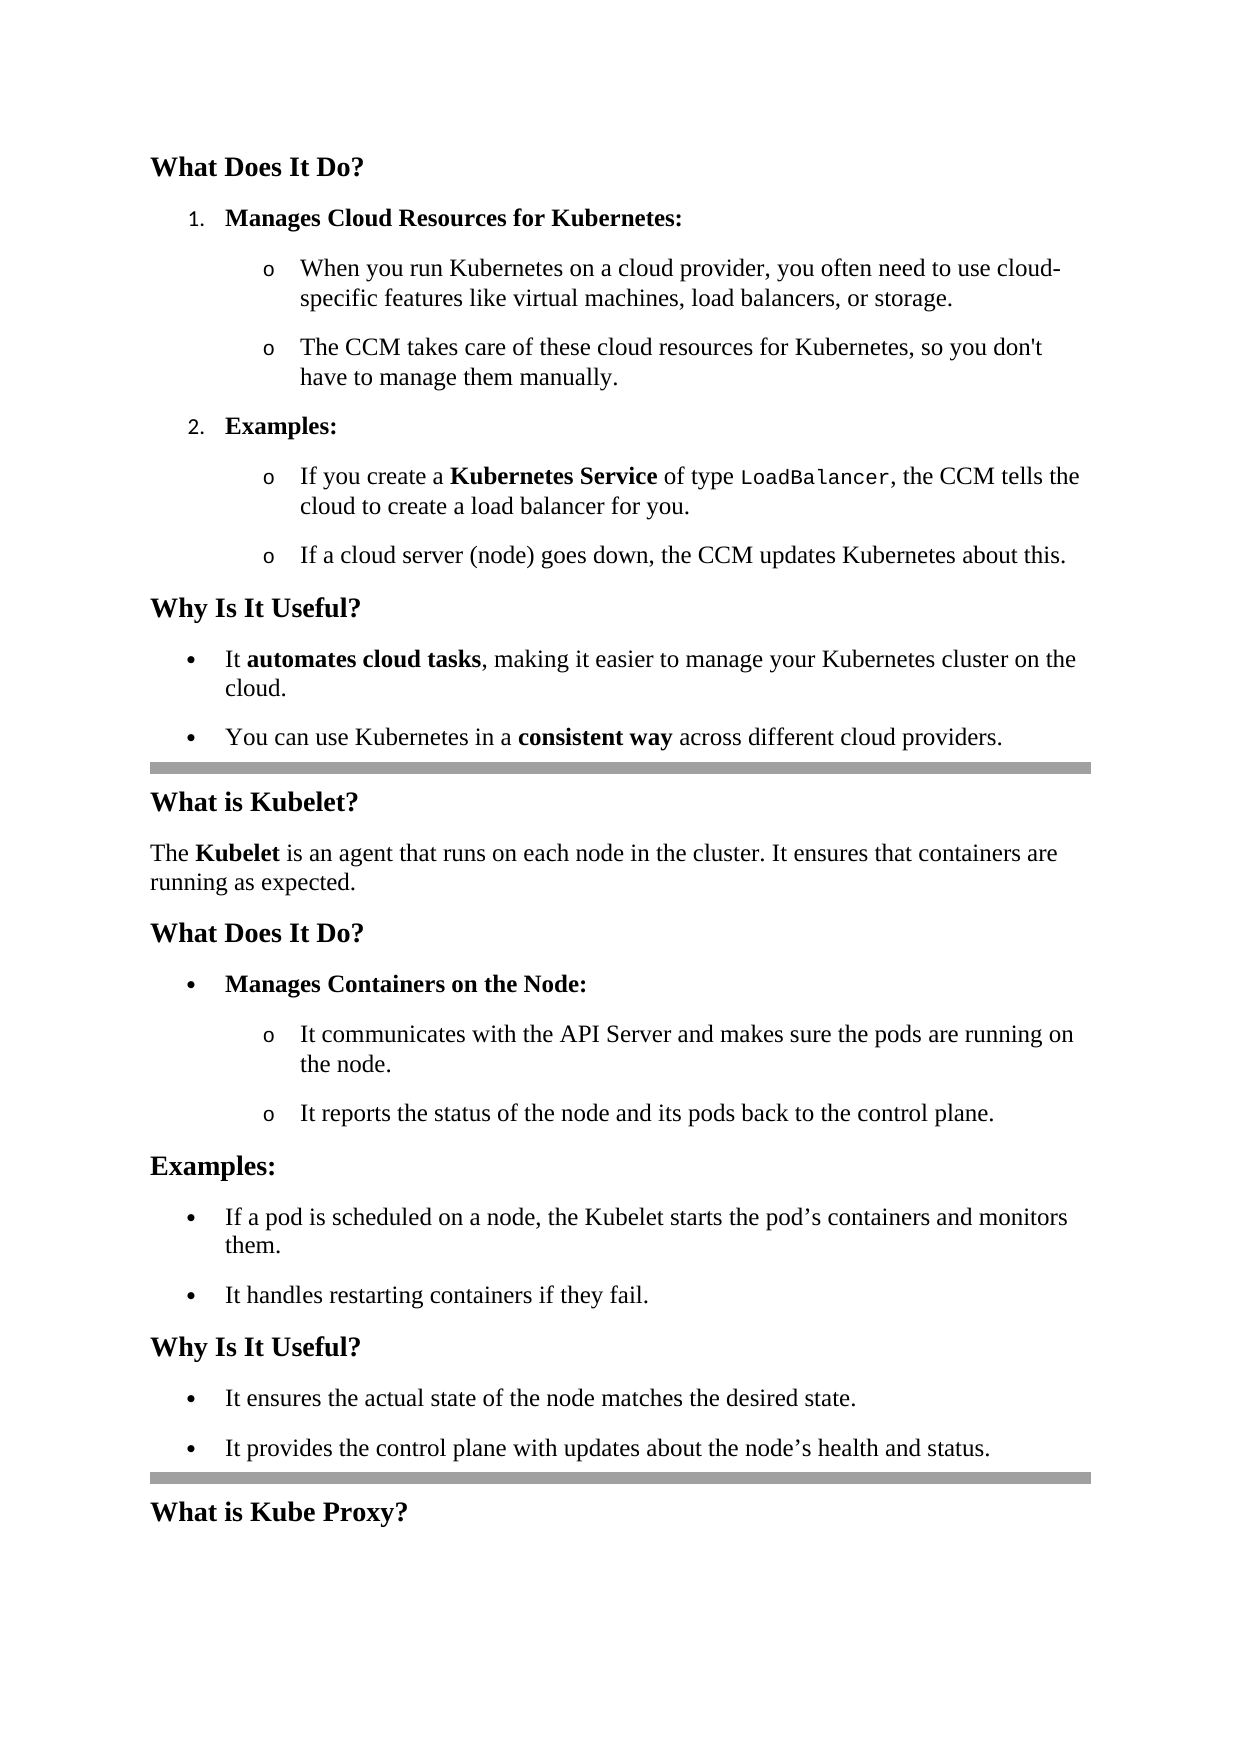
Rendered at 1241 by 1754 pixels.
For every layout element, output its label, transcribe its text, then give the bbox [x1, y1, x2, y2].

list Manages Containers on the Node: [187, 969, 1090, 998]
text The Kubelet is an agent that runs on each node in the cluster. It ensures that containers are running as expected. [150, 838, 1090, 895]
text Why Is It Useful? [150, 591, 1090, 623]
list Manages Cloud Resources for Kubernetes: [187, 203, 1090, 232]
list It provides the control plane with updates about the node’s health and status. [187, 1433, 1090, 1461]
list It ensures the actual state of the node matches the desired state. [187, 1383, 1090, 1412]
list It automates cloud tasks, making it easier to manage your Kubernetes cluster on the cloud. [187, 644, 1090, 702]
text What is Kube Proxy? [150, 1495, 1090, 1527]
list It reports the status of the node and its pods back to the control plane. [262, 1098, 1090, 1128]
list It handles restarting containers if they fail. [187, 1280, 1090, 1309]
list When you run Kubernetes on a cloud provider, you often need to use cloud-specific features like virtual machines, load balancers, or storage. [262, 253, 1090, 311]
text What Does It Do? [150, 150, 1090, 182]
text Examples: [150, 1149, 1090, 1181]
list It communicates with the API Server and makes sure the pods are running on the node. [262, 1019, 1090, 1077]
text What is Kubelet? [150, 785, 1090, 817]
list You can use Kubernetes in a consistent way across different cloud providers. [187, 722, 1090, 751]
list If a pod is scheduled on a node, the Kubelet starts the pod’s containers and monitors them. [187, 1202, 1090, 1259]
list The CCM takes care of these cloud resources for Kubernetes, so you don't have to manage them manually. [262, 332, 1090, 391]
text Why Is It Useful? [150, 1330, 1090, 1362]
list If you create a Kubernetes Service of type LoadBalancer, the CCM tells the cloud to create a load balancer for you. [262, 461, 1090, 520]
list If a cloud server (node) goes down, the CCM updates Kubernetes about this. [262, 541, 1090, 570]
text What Does It Do? [150, 916, 1090, 949]
list Examples: [187, 411, 1090, 441]
